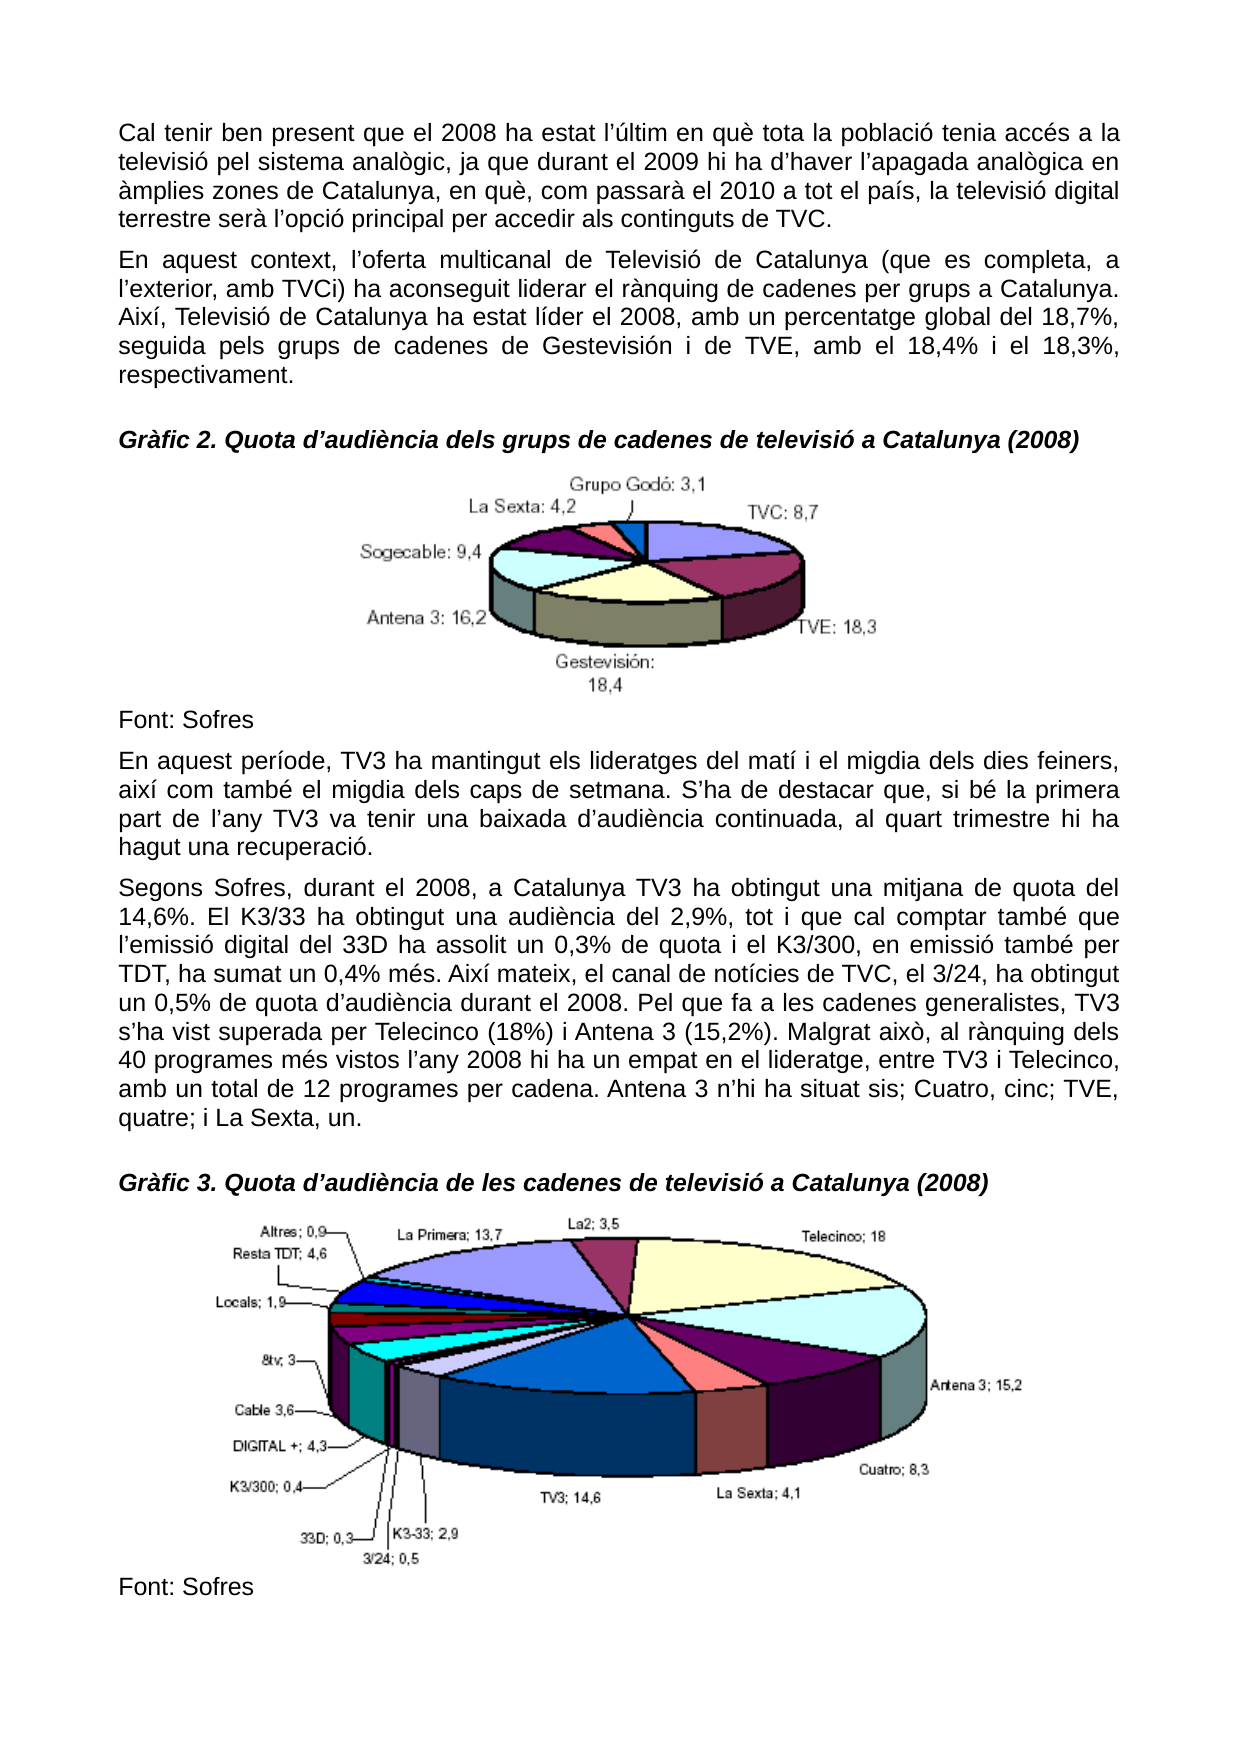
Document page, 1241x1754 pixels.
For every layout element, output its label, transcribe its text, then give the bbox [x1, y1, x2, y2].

text Segons Sofres, durant el 2008, a Catalunya TV3 ha obtingut una mitjana de quota del 14,6%. El K3/33 ha obtingut una audiència del 2,9%, tot i que cal comptar també que l’emissió digital del 33D ha assolit un 0,3% de quota i el K3/300, en emissió també per TDT, ha sumat un 0,4% més. Així mateix, el canal de notícies de TVC, el 3/24, ha obtingut un 0,5% de quota d’audiència durant el 2008. Pel que fa a les cadenes generalistes, TV3 s’ha vist superada per Telecinco (18%) i Antena 3 (15,2%). Malgrat això, al rànquing dels 40 programes més vistos l’any 2008 hi ha un empat en el lideratge, entre TV3 i Telecinco, amb un total de 12 programes per cadena. Antena 3 n’hi ha situat sis; Cuatro, cinc; TVE, quatre; i La Sexta, un. [118, 873, 1122, 1132]
text En aquest període, TV3 ha mantingut els lideratges del matí i el migdia dels dies feiners, així com també el migdia dels caps de setmana. S’ha de destacar que, si bé la primera part de l’any TV3 va tenir una baixada d’audiència continuada, al quart trimestre hi ha hagut una recuperació. [118, 746, 1122, 861]
text En aquest context, l’oferta multicanal de Televisió de Catalunya (que es completa, a l’exterior, amb TVCi) ha aconseguit liderar el rànquing de cadenes per grups a Catalunya. Així, Televisió de Catalunya ha estat líder el 2008, amb un percentatge global del 18,7%, seguida pels grups de cadenes de Gestevisión i de TVE, amb el 18,4% i el 18,3%, respectivament. [118, 245, 1122, 389]
text Font: Sofres [118, 1209, 1122, 1601]
subtitle Gràfic 2. Quota d’audiència dels grups de cadenes de televisió a Catalunya (2008) [118, 425, 1122, 454]
subtitle Gràfic 3. Quota d’audiència de les cadenes de televisió a Catalunya (2008) [118, 1168, 1122, 1197]
text Font: Sofres [118, 466, 1122, 734]
picture [353, 466, 887, 706]
text Cal tenir ben present que el 2008 ha estat l’últim en què tota la població tenia accés a la televisió pel sistema analògic, ja que durant el 2009 hi ha d’haver l’apagada analògica en àmplies zones de Catalunya, en què, com passarà el 2010 a tot el país, la televisió digital terrestre serà l’opció principal per accedir als continguts de TVC. [118, 118, 1122, 233]
picture [206, 1209, 1034, 1572]
